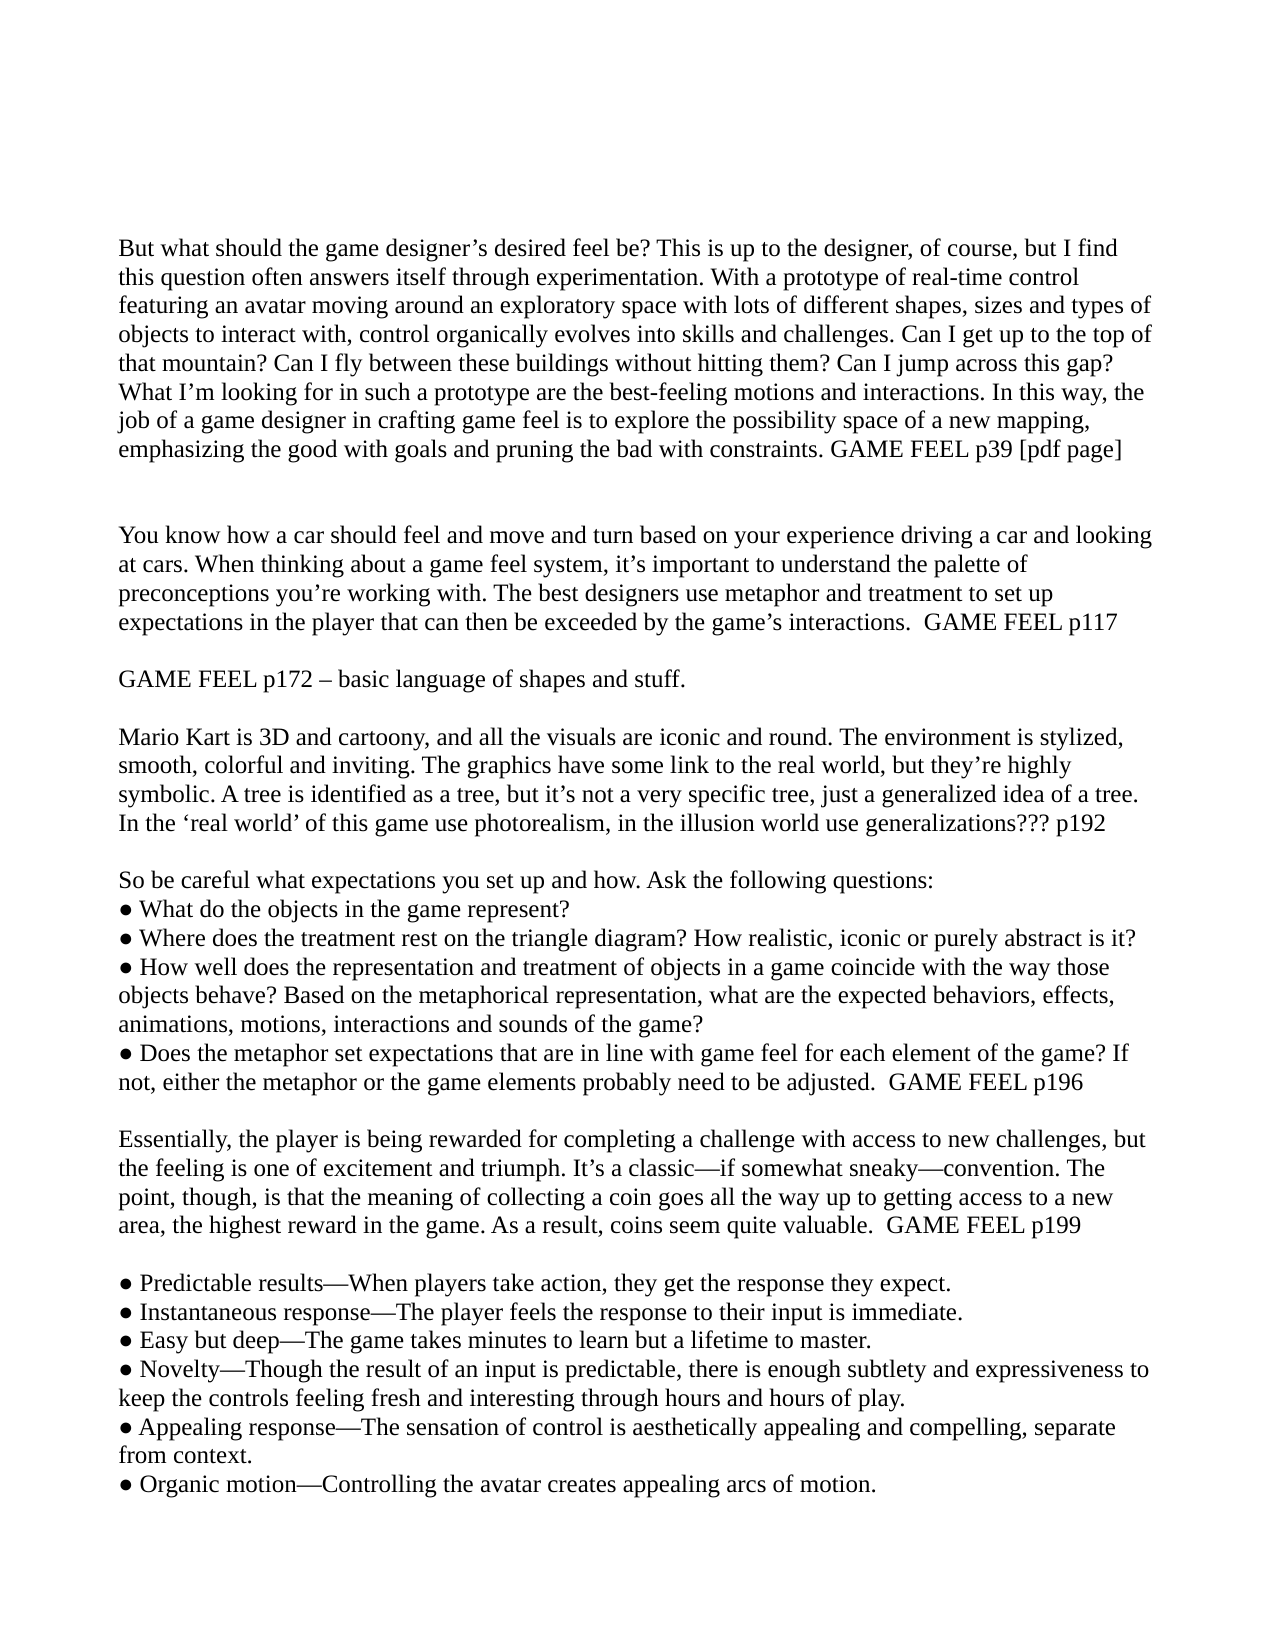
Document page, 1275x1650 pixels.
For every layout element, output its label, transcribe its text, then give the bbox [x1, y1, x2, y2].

text ● How well does the representation and treatment of objects in a game coincide with the way those objects behave? Based on the metaphorical representation, what are the expected behaviors, effects, animations, motions, interactions and sounds of the game? [118, 952, 1157, 1038]
text Essentially, the player is being rewarded for completing a challenge with access to new challenges, but the feeling is one of excitement and triumph. It’s a classic—if somewhat sneaky—convention. The point, though, is that the meaning of collecting a coin goes all the way up to getting access to a new area, the highest reward in the game. As a result, coins seem quite valuable. GAME FEEL p199 [118, 1124, 1157, 1239]
text ● Where does the treatment rest on the triangle diagram? How realistic, iconic or purely abstract is it? [118, 923, 1157, 952]
text ● Does the metaphor set expectations that are in line with game feel for each element of the game? If not, either the metaphor or the game elements probably need to be adjusted. GAME FEEL p196 [118, 1038, 1157, 1096]
text ● Predictable results—When players take action, they get the response they expect. [118, 1268, 1157, 1297]
text But what should the game designer’s desired feel be? This is up to the designer, of course, but I find this question often answers itself through experimentation. With a prototype of real-time control featuring an avatar moving around an exploratory space with lots of different shapes, sizes and types of objects to interact with, control organically evolves into skills and challenges. Can I get up to the top of that mountain? Can I fly between these buildings without hitting them? Can I jump across this gap? What I’m looking for in such a prototype are the best-feeling motions and interactions. In this way, the job of a game designer in crafting game feel is to explore the possibility space of a new mapping, emphasizing the good with goals and pruning the bad with constraints. GAME FEEL p39 [pdf page] [118, 233, 1157, 463]
text So be careful what expectations you set up and how. Ask the following questions: [118, 866, 1157, 894]
text ● Appealing response—The sensation of control is aesthetically appealing and compelling, separate from context. [118, 1412, 1157, 1469]
text ● Easy but deep—The game takes minutes to learn but a lifetime to master. [118, 1326, 1157, 1354]
text Mario Kart is 3D and cartoony, and all the visuals are iconic and round. The environment is stylized, smooth, colorful and inviting. The graphics have some link to the real world, but they’re highly symbolic. A tree is identified as a tree, but it’s not a very specific tree, just a generalized idea of a tree. In the ‘real world’ of this game use photorealism, in the illusion world use generalizations??? p192 [118, 722, 1157, 837]
text You know how a car should feel and move and turn based on your experience driving a car and looking at cars. When thinking about a game feel system, it’s important to understand the palette of preconceptions you’re working with. The best designers use metaphor and treatment to set up expectations in the player that can then be exceeded by the game’s interactions. GAME FEEL p117 [118, 521, 1157, 636]
text ● Organic motion—Controlling the avatar creates appealing arcs of motion. [118, 1469, 1157, 1498]
text ● Instantaneous response—The player feels the response to their input is immediate. [118, 1297, 1157, 1326]
text GAME FEEL p172 – basic language of shapes and stuff. [118, 664, 1157, 693]
text ● Novelty—Though the result of an input is predictable, there is enough subtlety and expressiveness to keep the controls feeling fresh and interesting through hours and hours of play. [118, 1354, 1157, 1412]
text ● What do the objects in the game represent? [118, 894, 1157, 923]
